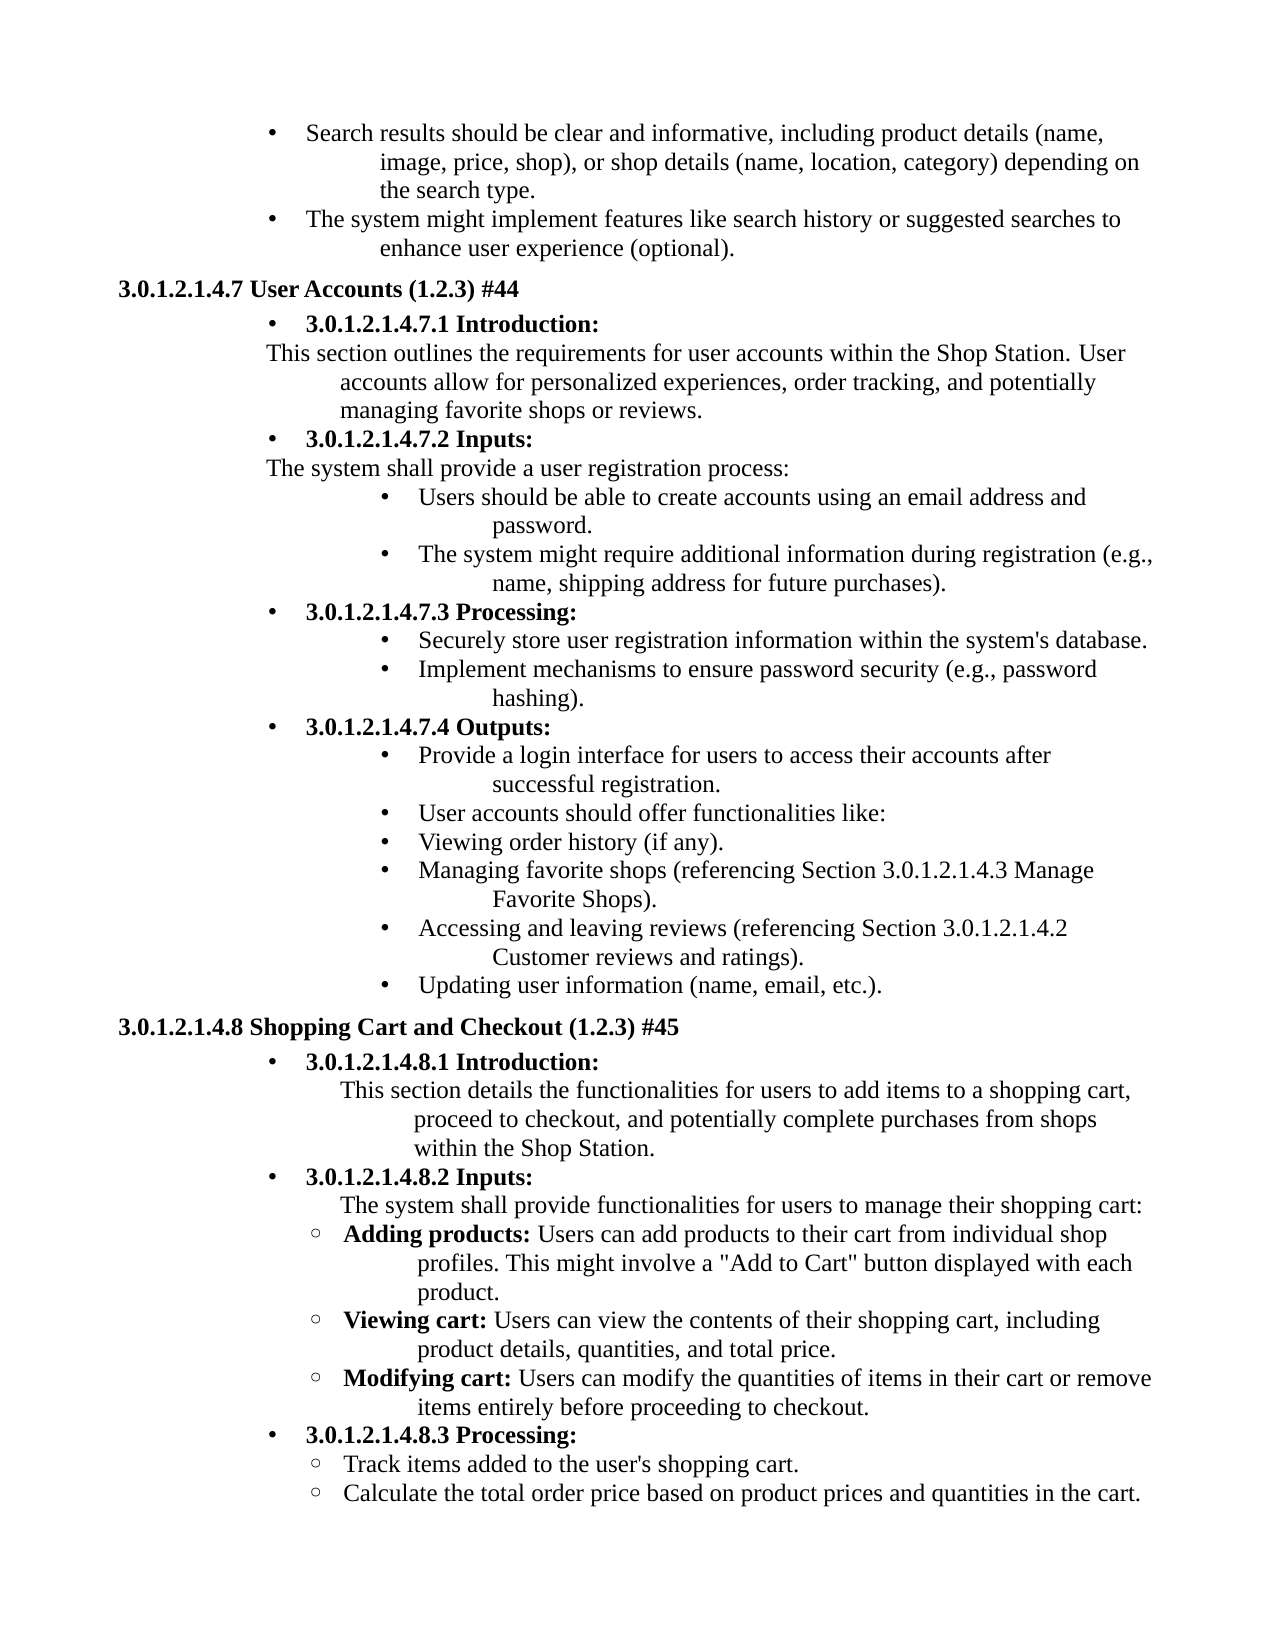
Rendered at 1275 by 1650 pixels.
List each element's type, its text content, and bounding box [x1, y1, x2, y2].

list The system might implement features like search history or suggested searches to enhance user experience (optional). [268, 204, 1157, 262]
text This section details the functionalities for users to add items to a shopping cart, proceed to checkout, and potentially complete purchases from shops within the Shop Station. [340, 1076, 1157, 1162]
list 3.0.1.2.1.4.7.2 Inputs: [268, 424, 1157, 453]
list Track items added to the user's shopping cart. [306, 1449, 1157, 1478]
list Securely store user registration information within the system's database. [381, 626, 1157, 654]
list User accounts should offer functionalities like: [381, 798, 1157, 827]
list Managing favorite shops (referencing Section 3.0.1.2.1.4.3 Manage Favorite Shops). [381, 856, 1157, 913]
list 3.0.1.2.1.4.7.3 Processing: [268, 597, 1157, 626]
subtitle 3.0.1.2.1.4.8 Shopping Cart and Checkout (1.2.3) #45 [118, 1012, 1157, 1041]
text The system shall provide functionalities for users to manage their shopping cart: [340, 1191, 1157, 1219]
list 3.0.1.2.1.4.8.3 Processing: [268, 1421, 1157, 1449]
list Accessing and leaving reviews (referencing Section 3.0.1.2.1.4.2 Customer reviews and ratings). [381, 913, 1157, 971]
list Search results should be clear and informative, including product details (name, image, price, shop), or shop details (name, location, category) depending on the search type. [268, 118, 1157, 204]
list 3.0.1.2.1.4.8.2 Inputs: [268, 1162, 1157, 1191]
list The system might require additional information during registration (e.g., name, shipping address for future purchases). [381, 539, 1157, 597]
list Calculate the total order price based on product prices and quantities in the cart. [306, 1478, 1157, 1507]
list Provide a login interface for users to access their accounts after successful registration. [381, 741, 1157, 798]
list Viewing cart: Users can view the contents of their shopping cart, including product details, quantities, and total price. [306, 1306, 1157, 1363]
list Viewing order history (if any). [381, 827, 1157, 856]
list Updating user information (name, email, etc.). [381, 971, 1157, 999]
list Implement mechanisms to ensure password security (e.g., password hashing). [381, 654, 1157, 712]
list Adding products: Users can add products to their cart from individual shop profiles. This might involve a "Add to Cart" button displayed with each product. [306, 1219, 1157, 1306]
text The system shall provide a user registration process: [266, 453, 1157, 482]
list 3.0.1.2.1.4.8.1 Introduction: [268, 1047, 1157, 1076]
list 3.0.1.2.1.4.7.4 Outputs: [268, 712, 1157, 741]
subtitle 3.0.1.2.1.4.7 User Accounts (1.2.3) #44 [118, 274, 1157, 303]
text This section outlines the requirements for user accounts within the Shop Station. User accounts allow for personalized experiences, order tracking, and potentially managing favorite shops or reviews. [266, 338, 1157, 424]
list Modifying cart: Users can modify the quantities of items in their cart or remove items entirely before proceeding to checkout. [306, 1363, 1157, 1421]
list Users should be able to create accounts using an email address and password. [381, 482, 1157, 539]
list 3.0.1.2.1.4.7.1 Introduction: [268, 309, 1157, 338]
